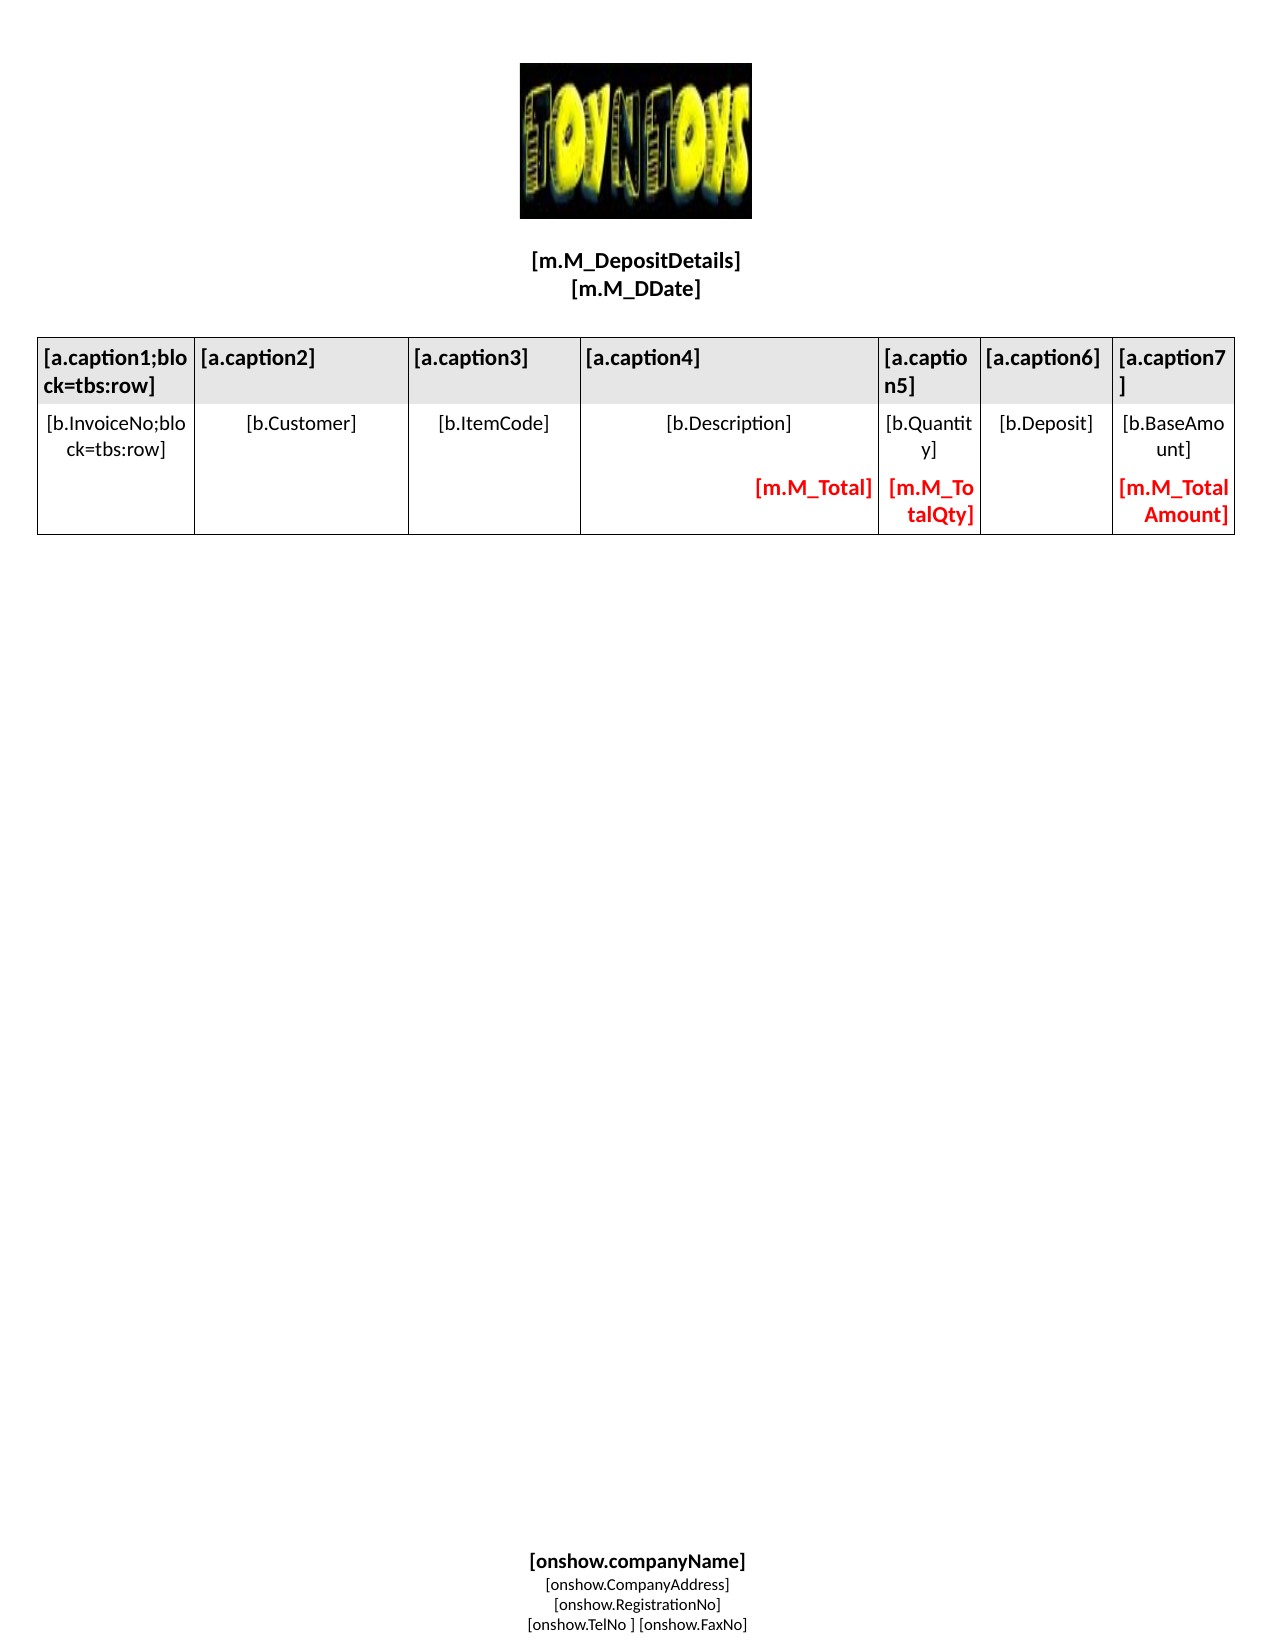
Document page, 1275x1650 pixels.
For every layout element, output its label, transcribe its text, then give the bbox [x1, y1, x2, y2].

table_cell [m.M_TotalAmount] [1113, 467, 1234, 534]
table_header [a.caption5] [879, 338, 980, 404]
table_cell [409, 467, 580, 534]
table_cell [b.InvoiceNo;block=tbs:row] [38, 405, 194, 467]
table_header [m.M_DepositDetails] [m.M_DDate] [38, 219, 1234, 308]
table_header [38, 57, 1234, 218]
table_cell [981, 467, 1112, 534]
table_cell [b.Quantity] [879, 405, 980, 467]
table_header [a.caption3] [409, 338, 580, 404]
table_header [a.caption1;block=tbs:row] [38, 338, 194, 404]
table_cell [b.Customer] [195, 405, 408, 467]
table_cell [b.Description] [581, 405, 878, 467]
table_cell [m.M_TotalQty] [879, 467, 980, 534]
table_cell [b.ItemCode] [409, 405, 580, 467]
table_header [a.caption7] [1113, 338, 1234, 404]
picture [519, 63, 752, 219]
table_header [a.caption2] [195, 338, 408, 404]
table_cell [38, 467, 194, 534]
table_header [a.caption6] [981, 338, 1112, 404]
table_cell [195, 467, 408, 534]
table_header [a.caption4] [581, 338, 878, 404]
table_cell [m.M_Total] [581, 467, 878, 534]
table_cell [b.BaseAmount] [1113, 405, 1234, 467]
table_cell [b.Deposit] [981, 405, 1112, 467]
